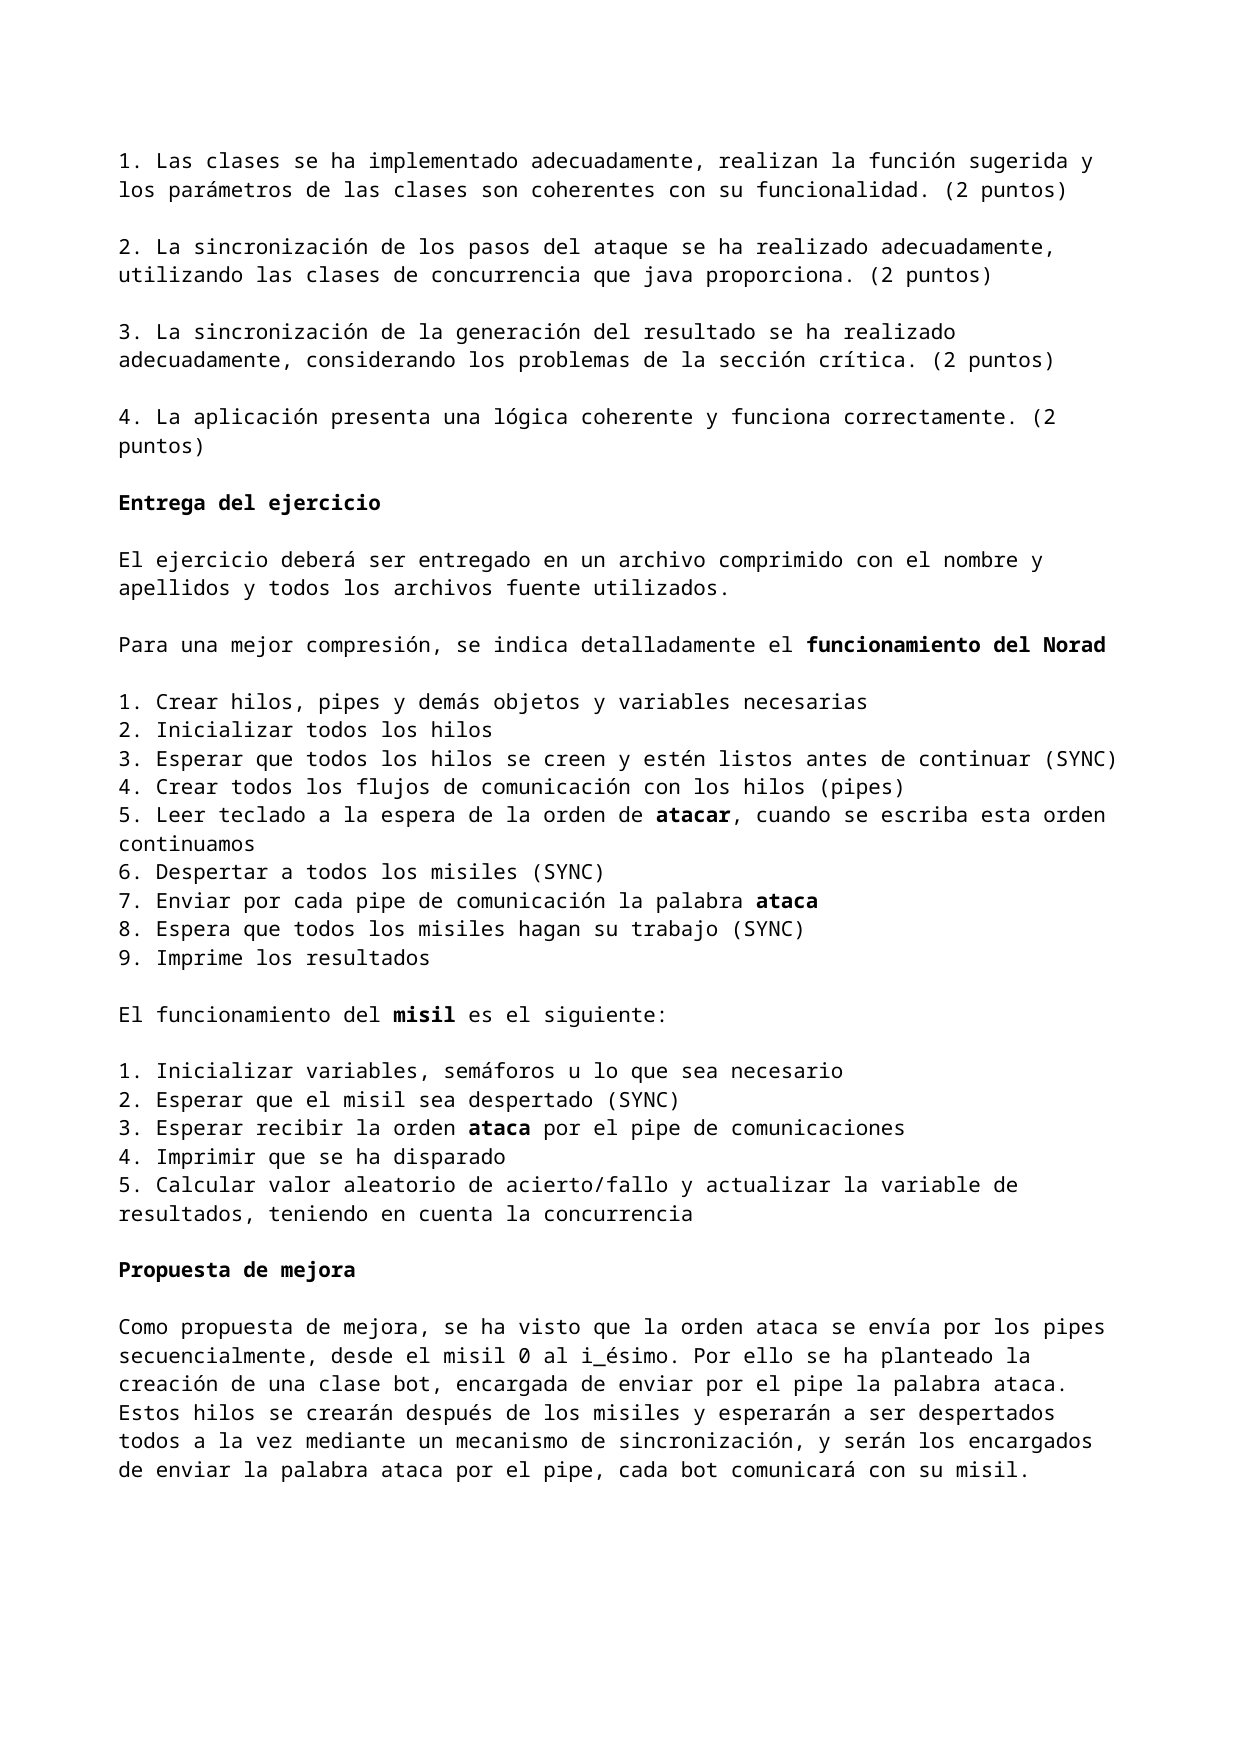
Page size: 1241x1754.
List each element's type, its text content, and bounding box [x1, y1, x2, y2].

text 2. La sincronización de los pasos del ataque se ha realizado adecuadamente, utilizando las clases de concurrencia que java proporciona. (2 puntos) [118, 232, 1122, 289]
text Entrega del ejercicio [118, 488, 1122, 516]
text 5. Calcular valor aleatorio de acierto/fallo y actualizar la variable de resultados, teniendo en cuenta la concurrencia [118, 1170, 1122, 1227]
text 4. Imprimir que se ha disparado [118, 1142, 1122, 1170]
text Propuesta de mejora [118, 1256, 1122, 1284]
text 1. Inicializar variables, semáforos u lo que sea necesario [118, 1057, 1122, 1085]
text 1. Crear hilos, pipes y demás objetos y variables necesarias [118, 687, 1122, 715]
text 1. Las clases se ha implementado adecuadamente, realizan la función sugerida y los parámetros de las clases son coherentes con su funcionalidad. (2 puntos) [118, 147, 1122, 203]
text 8. Espera que todos los misiles hagan su trabajo (SYNC) [118, 914, 1122, 943]
text 6. Despertar a todos los misiles (SYNC) [118, 857, 1122, 886]
text 3. Esperar que todos los hilos se creen y estén listos antes de continuar (SYNC) [118, 744, 1122, 772]
text 4. Crear todos los flujos de comunicación con los hilos (pipes) [118, 772, 1122, 801]
text El funcionamiento del misil es el siguiente: [118, 1000, 1122, 1028]
text El ejercicio deberá ser entregado en un archivo comprimido con el nombre y apellidos y todos los archivos fuente utilizados. [118, 545, 1122, 602]
text 2. Inicializar todos los hilos [118, 715, 1122, 744]
text Como propuesta de mejora, se ha visto que la orden ataca se envía por los pipes secuencialmente, desde el misil 0 al i_ésimo. Por ello se ha planteado la creación de una clase bot, encargada de enviar por el pipe la palabra ataca. Estos hilos se crearán después de los misiles y esperarán a ser despertados todos a la vez mediante un mecanismo de sincronización, y serán los encargados de enviar la palabra ataca por el pipe, cada bot comunicará con su misil. [118, 1312, 1122, 1483]
text 3. La sincronización de la generación del resultado se ha realizado adecuadamente, considerando los problemas de la sección crítica. (2 puntos) [118, 317, 1122, 374]
text Para una mejor compresión, se indica detalladamente el funcionamiento del Norad [118, 630, 1122, 658]
text 5. Leer teclado a la espera de la orden de atacar, cuando se escriba esta orden continuamos [118, 801, 1122, 857]
text 7. Enviar por cada pipe de comunicación la palabra ataca [118, 886, 1122, 914]
text 2. Esperar que el misil sea despertado (SYNC) [118, 1085, 1122, 1113]
text 3. Esperar recibir la orden ataca por el pipe de comunicaciones [118, 1113, 1122, 1142]
text 4. La aplicación presenta una lógica coherente y funciona correctamente. (2 puntos) [118, 402, 1122, 459]
text 9. Imprime los resultados [118, 943, 1122, 971]
